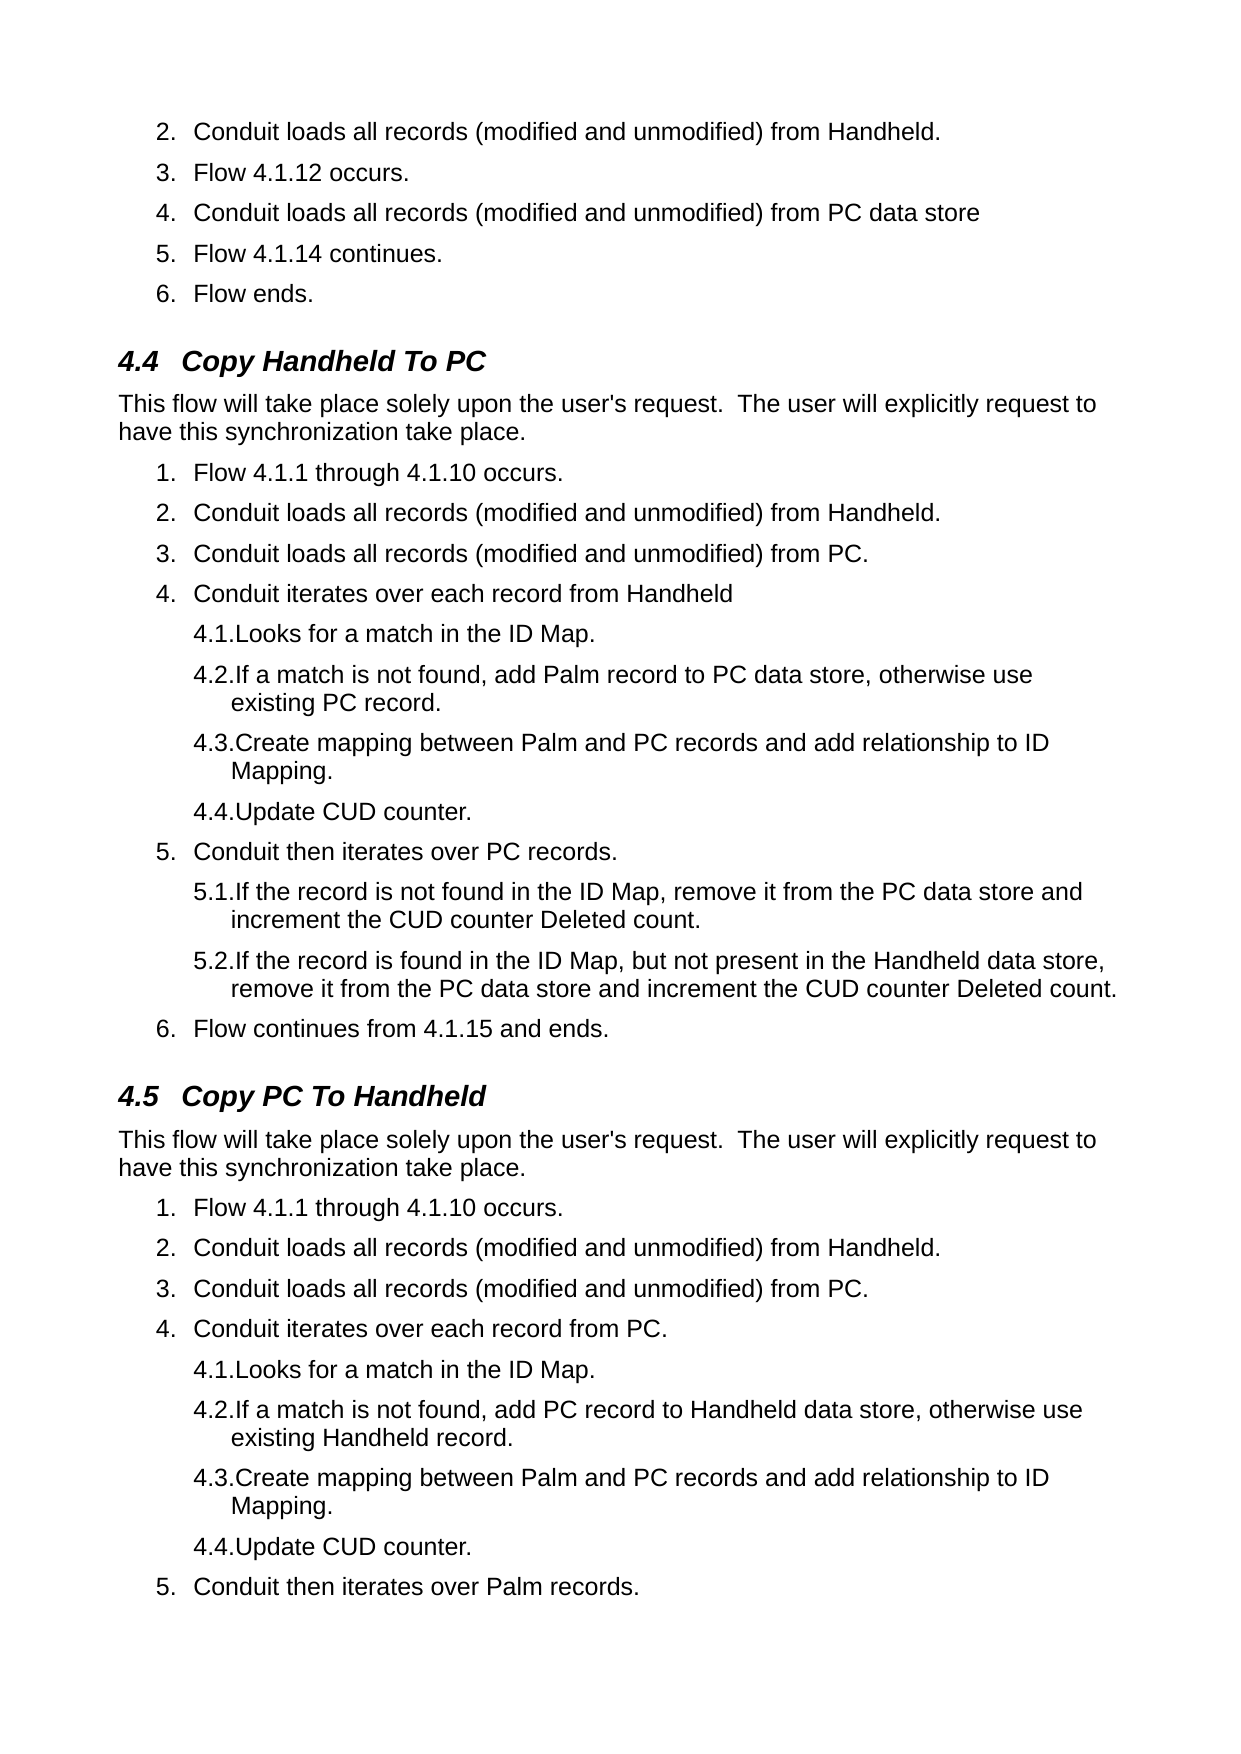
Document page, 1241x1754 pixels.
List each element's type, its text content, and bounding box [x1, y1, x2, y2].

list If the record is found in the ID Map, but not present in the Handheld data store, remove it from the PC data store and increment the CUD counter Deleted count. [193, 947, 1122, 1002]
text This flow will take place solely upon the user's request. The user will explicitly request to have this synchronization take place. [118, 1125, 1122, 1181]
list Conduit iterates over each record from PC. [156, 1315, 1122, 1343]
subtitle Copy Handheld To PC [118, 345, 1122, 378]
list Update CUD counter. [193, 797, 1122, 825]
list Flow 4.1.14 continues. [156, 239, 1122, 267]
list Create mapping between Palm and PC records and add relationship to ID Mapping. [193, 1464, 1122, 1520]
list Flow 4.1.12 occurs. [156, 158, 1122, 186]
list If a match is not found, add PC record to Handheld data store, otherwise use existing Handheld record. [193, 1396, 1122, 1452]
subtitle Copy PC To Handheld [118, 1080, 1122, 1113]
list If the record is not found in the ID Map, remove it from the PC data store and increment the CUD counter Deleted count. [193, 878, 1122, 934]
list Flow ends. [156, 280, 1122, 308]
list Flow continues from 4.1.15 and ends. [156, 1015, 1122, 1043]
list Conduit loads all records (modified and unmodified) from Handheld. [156, 499, 1122, 527]
list If a match is not found, add Palm record to PC data store, otherwise use existing PC record. [193, 661, 1122, 717]
list Flow 4.1.1 through 4.1.10 occurs. [156, 459, 1122, 487]
list Conduit then iterates over PC records. [156, 838, 1122, 866]
list Looks for a match in the ID Map. [193, 1355, 1122, 1383]
list Conduit loads all records (modified and unmodified) from Handheld. [156, 1234, 1122, 1262]
list Conduit then iterates over Palm records. [156, 1573, 1122, 1601]
list Conduit loads all records (modified and unmodified) from PC. [156, 1274, 1122, 1302]
list Update CUD counter. [193, 1532, 1122, 1560]
list Conduit iterates over each record from Handheld [156, 580, 1122, 608]
list Conduit loads all records (modified and unmodified) from PC data store [156, 199, 1122, 227]
list Conduit loads all records (modified and unmodified) from PC. [156, 539, 1122, 567]
list Looks for a match in the ID Map. [193, 620, 1122, 648]
text This flow will take place solely upon the user's request. The user will explicitly request to have this synchronization take place. [118, 390, 1122, 446]
list Create mapping between Palm and PC records and add relationship to ID Mapping. [193, 729, 1122, 785]
list Flow 4.1.1 through 4.1.10 occurs. [156, 1194, 1122, 1222]
list Conduit loads all records (modified and unmodified) from Handheld. [156, 118, 1122, 146]
